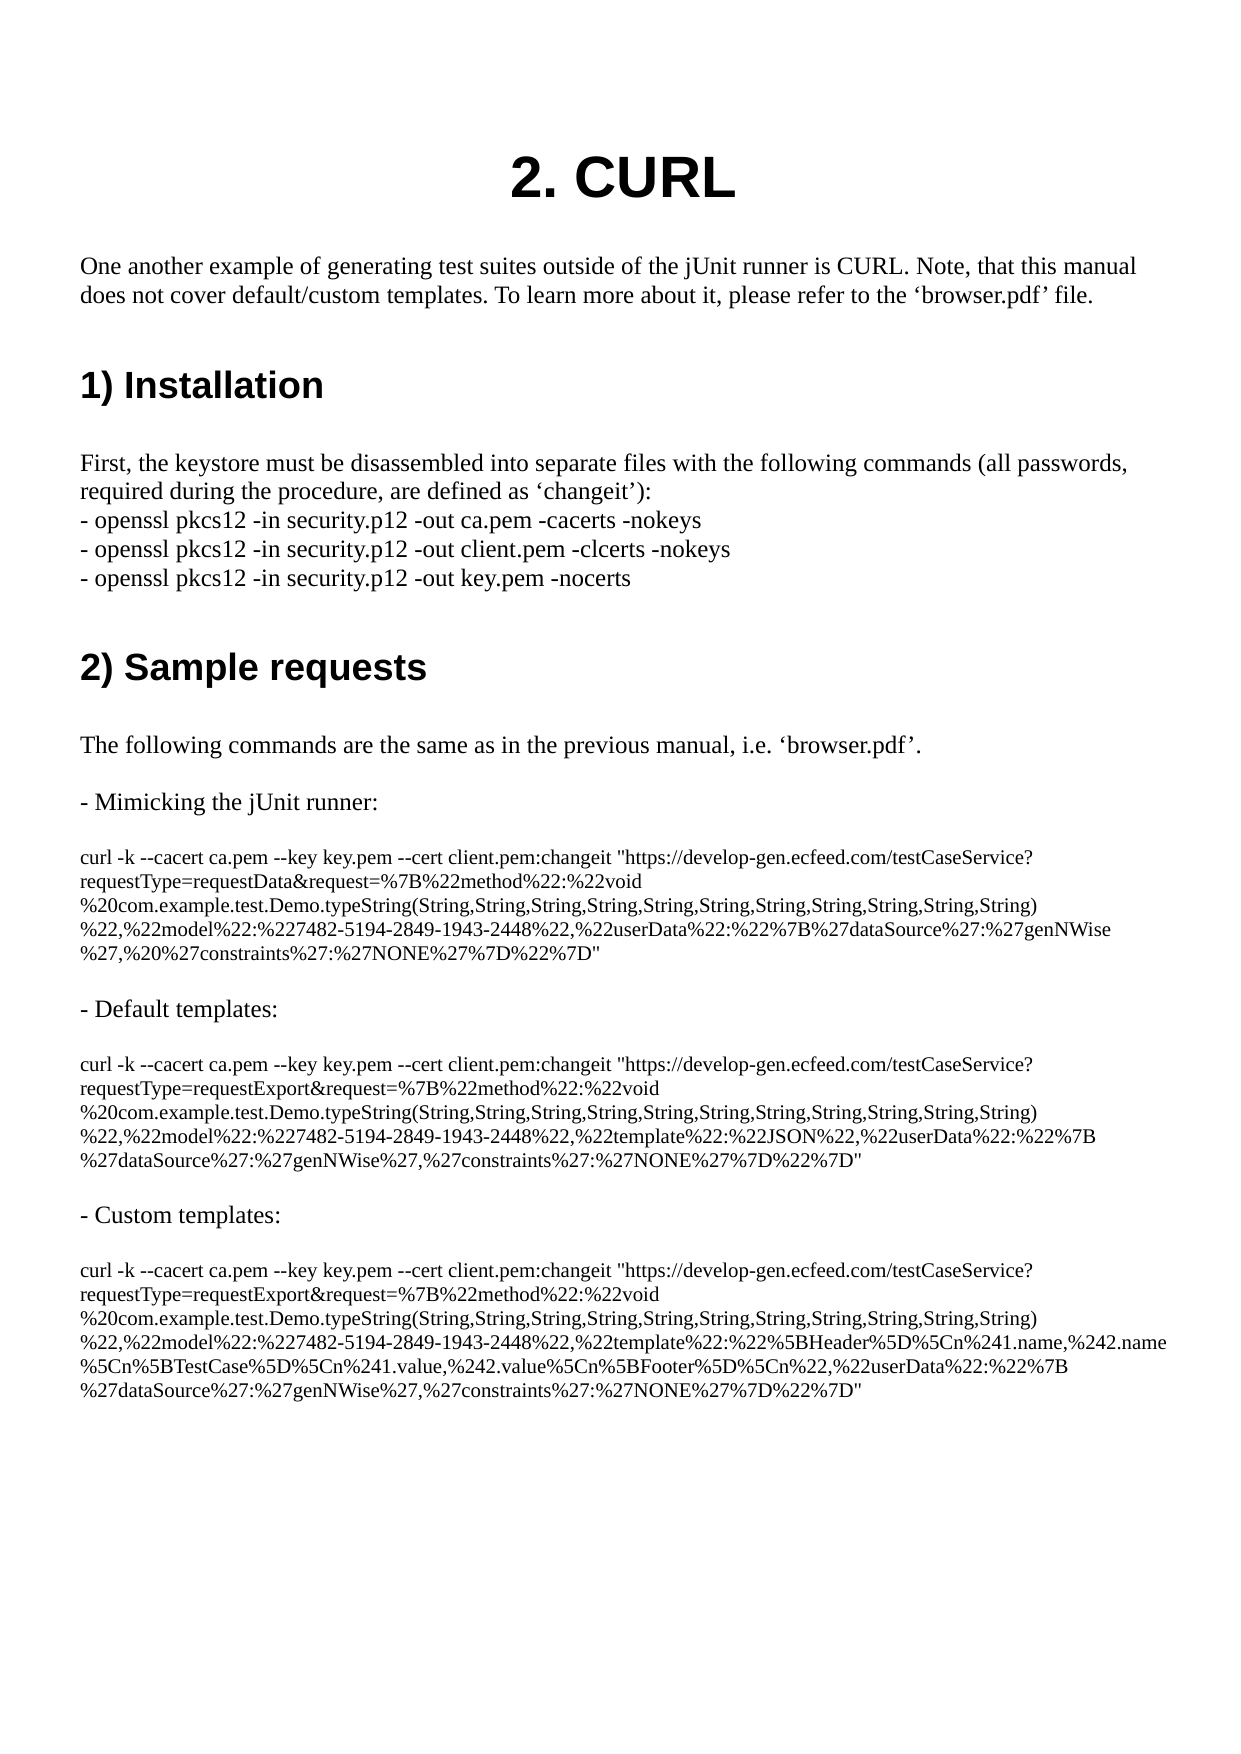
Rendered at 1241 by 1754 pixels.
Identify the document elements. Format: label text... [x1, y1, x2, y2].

text First, the keystore must be disassembled into separate files with the following commands (all passwords, required during the procedure, are defined as ‘changeit’): [80, 448, 1167, 505]
subtitle 2) Sample requests [80, 645, 1167, 689]
text - openssl pkcs12 -in security.p12 -out client.pem -clcerts -nokeys [80, 534, 1167, 563]
text The following commands are the same as in the previous manual, i.e. ‘browser.pdf’. [80, 730, 1167, 759]
text curl -k --cacert ca.pem --key key.pem --cert client.pem:changeit "https://develop-gen.ecfeed.com/testCaseService?requestType=requestExport&request=%7B%22method%22:%22void%20com.example.test.Demo.typeString(String,String,String,String,String,String,String,String,String,String,String)%22,%22model%22:%227482-5194-2849-1943-2448%22,%22template%22:%22JSON%22,%22userData%22:%22%7B%27dataSource%27:%27genNWise%27,%27constraints%27:%27NONE%27%7D%22%7D" [80, 1052, 1167, 1172]
text curl -k --cacert ca.pem --key key.pem --cert client.pem:changeit "https://develop-gen.ecfeed.com/testCaseService?requestType=requestExport&request=%7B%22method%22:%22void%20com.example.test.Demo.typeString(String,String,String,String,String,String,String,String,String,String,String)%22,%22model%22:%227482-5194-2849-1943-2448%22,%22template%22:%22%5BHeader%5D%5Cn%241.name,%242.name%5Cn%5BTestCase%5D%5Cn%241.value,%242.value%5Cn%5BFooter%5D%5Cn%22,%22userData%22:%22%7B%27dataSource%27:%27genNWise%27,%27constraints%27:%27NONE%27%7D%22%7D" [80, 1258, 1167, 1402]
text - openssl pkcs12 -in security.p12 -out ca.pem -cacerts -nokeys [80, 505, 1167, 534]
subtitle 1) Installation [80, 363, 1167, 406]
title 2. CURL [80, 143, 1167, 210]
text - Custom templates: [80, 1201, 1167, 1229]
text curl -k --cacert ca.pem --key key.pem --cert client.pem:changeit "https://develop-gen.ecfeed.com/testCaseService?requestType=requestData&request=%7B%22method%22:%22void%20com.example.test.Demo.typeString(String,String,String,String,String,String,String,String,String,String,String)%22,%22model%22:%227482-5194-2849-1943-2448%22,%22userData%22:%22%7B%27dataSource%27:%27genNWise%27,%20%27constraints%27:%27NONE%27%7D%22%7D" [80, 845, 1167, 965]
text - openssl pkcs12 -in security.p12 -out key.pem -nocerts [80, 563, 1167, 591]
text - Default templates: [80, 994, 1167, 1023]
text One another example of generating test suites outside of the jUnit runner is CURL. Note, that this manual does not cover default/custom templates. To learn more about it, please refer to the ‘browser.pdf’ file. [80, 251, 1167, 309]
text - Mimicking the jUnit runner: [80, 787, 1167, 816]
